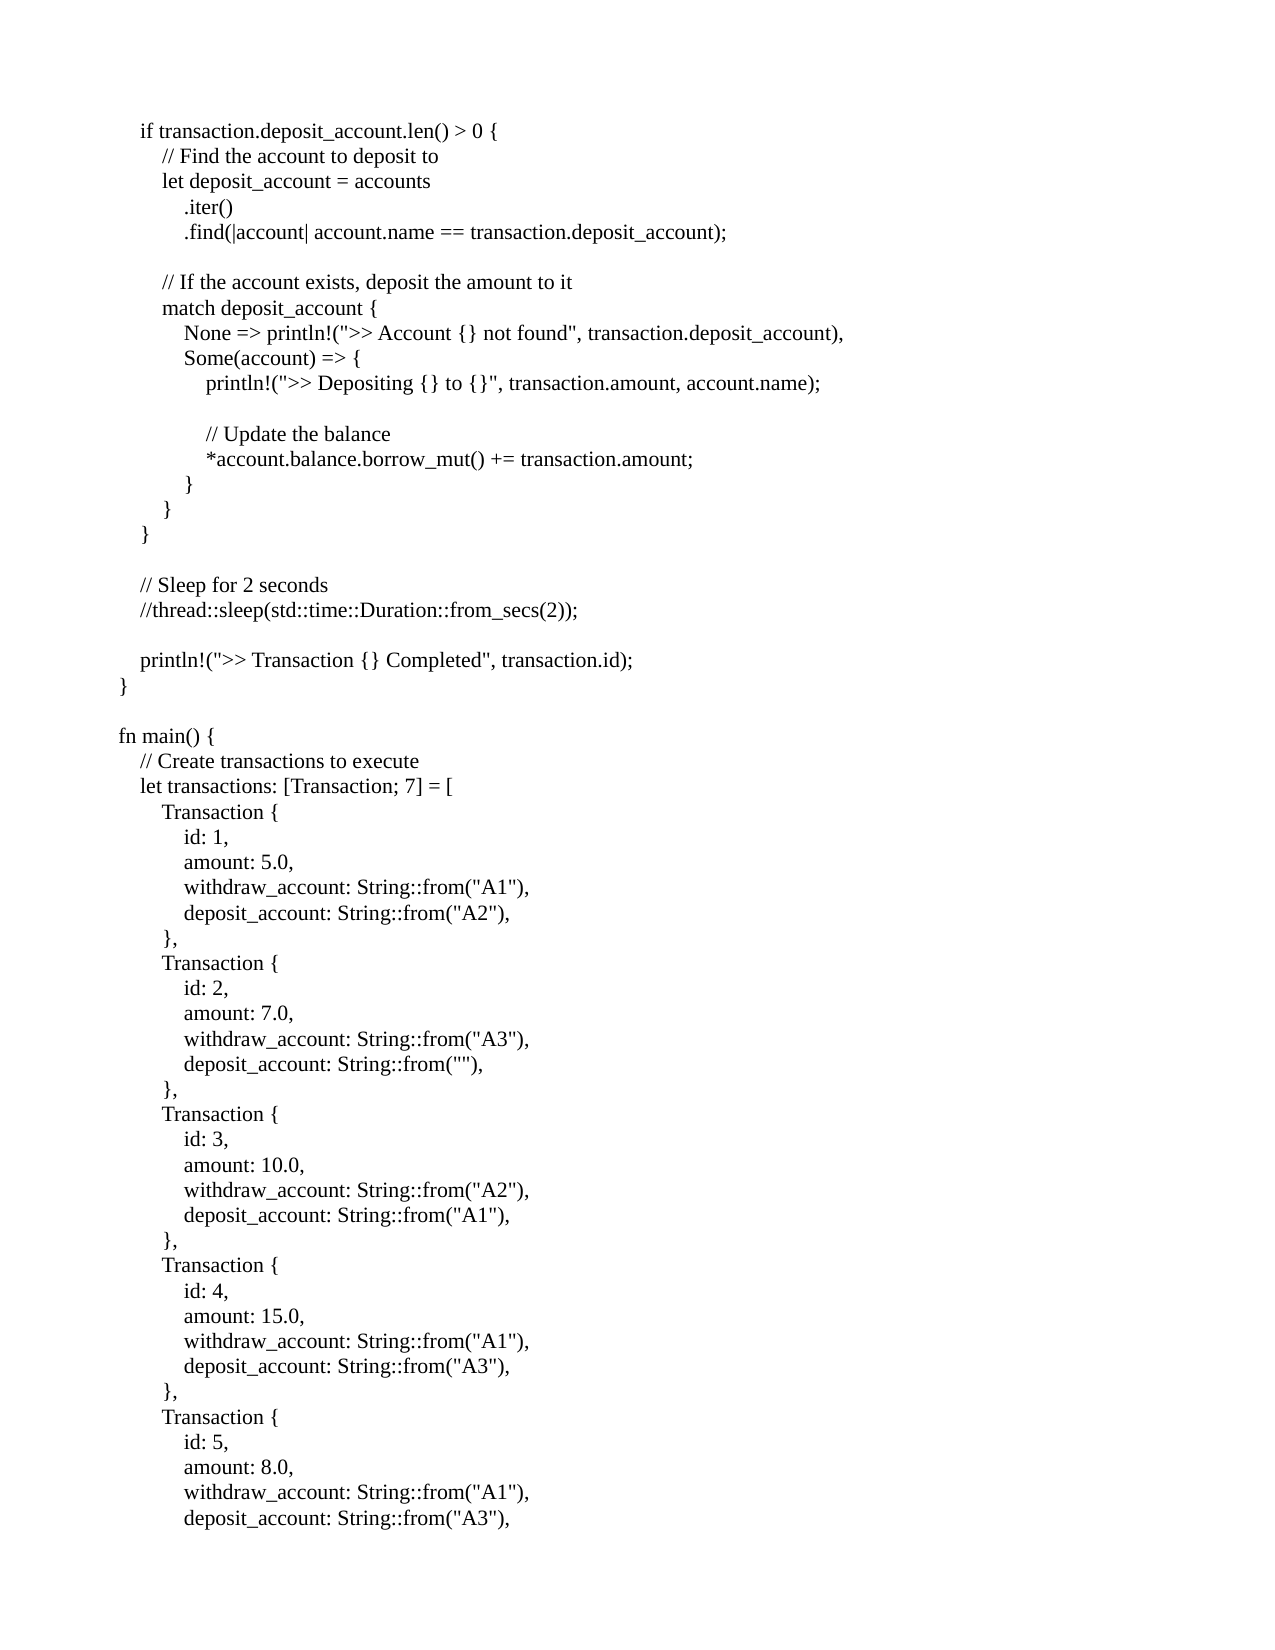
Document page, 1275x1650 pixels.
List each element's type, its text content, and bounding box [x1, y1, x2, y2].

text amount: 8.0, [118, 1454, 1157, 1479]
text // Find the account to deposit to [118, 143, 1157, 168]
text id: 4, [118, 1278, 1157, 1303]
text }, [118, 1227, 1157, 1252]
text if transaction.deposit_account.len() > 0 { [118, 118, 1157, 143]
text println!(">> Transaction {} Completed", transaction.id); [118, 647, 1157, 673]
text id: 5, [118, 1429, 1157, 1454]
text amount: 10.0, [118, 1152, 1157, 1177]
text deposit_account: String::from("A2"), [118, 899, 1157, 925]
text let deposit_account = accounts [118, 168, 1157, 194]
text .iter() [118, 194, 1157, 219]
text } [118, 673, 1157, 698]
text withdraw_account: String::from("A1"), [118, 1479, 1157, 1504]
text deposit_account: String::from("A3"), [118, 1353, 1157, 1378]
text deposit_account: String::from(""), [118, 1051, 1157, 1076]
text withdraw_account: String::from("A3"), [118, 1026, 1157, 1051]
text amount: 5.0, [118, 849, 1157, 874]
text } [118, 521, 1157, 547]
text //thread::sleep(std::time::Duration::from_secs(2)); [118, 597, 1157, 622]
text deposit_account: String::from("A3"), [118, 1504, 1157, 1530]
text id: 1, [118, 824, 1157, 849]
text Transaction { [118, 799, 1157, 824]
text withdraw_account: String::from("A1"), [118, 874, 1157, 899]
text id: 2, [118, 975, 1157, 1000]
text match deposit_account { [118, 294, 1157, 320]
text }, [118, 1076, 1157, 1101]
text withdraw_account: String::from("A2"), [118, 1177, 1157, 1202]
text let transactions: [Transaction; 7] = [ [118, 773, 1157, 799]
text } [118, 496, 1157, 521]
text } [118, 471, 1157, 496]
text None => println!(">> Account {} not found", transaction.deposit_account), [118, 320, 1157, 345]
text // Update the balance [118, 421, 1157, 446]
text Some(account) => { [118, 345, 1157, 370]
text withdraw_account: String::from("A1"), [118, 1328, 1157, 1353]
text // If the account exists, deposit the amount to it [118, 269, 1157, 294]
text deposit_account: String::from("A1"), [118, 1202, 1157, 1227]
text Transaction { [118, 1404, 1157, 1429]
text Transaction { [118, 1252, 1157, 1278]
text amount: 7.0, [118, 1000, 1157, 1026]
text Transaction { [118, 1101, 1157, 1126]
text Transaction { [118, 950, 1157, 975]
text amount: 15.0, [118, 1303, 1157, 1328]
text .find(|account| account.name == transaction.deposit_account); [118, 219, 1157, 244]
text id: 3, [118, 1126, 1157, 1152]
text }, [118, 925, 1157, 950]
text *account.balance.borrow_mut() += transaction.amount; [118, 446, 1157, 471]
text // Create transactions to execute [118, 748, 1157, 773]
text // Sleep for 2 seconds [118, 572, 1157, 597]
text }, [118, 1378, 1157, 1404]
text fn main() { [118, 723, 1157, 748]
text println!(">> Depositing {} to {}", transaction.amount, account.name); [118, 370, 1157, 395]
